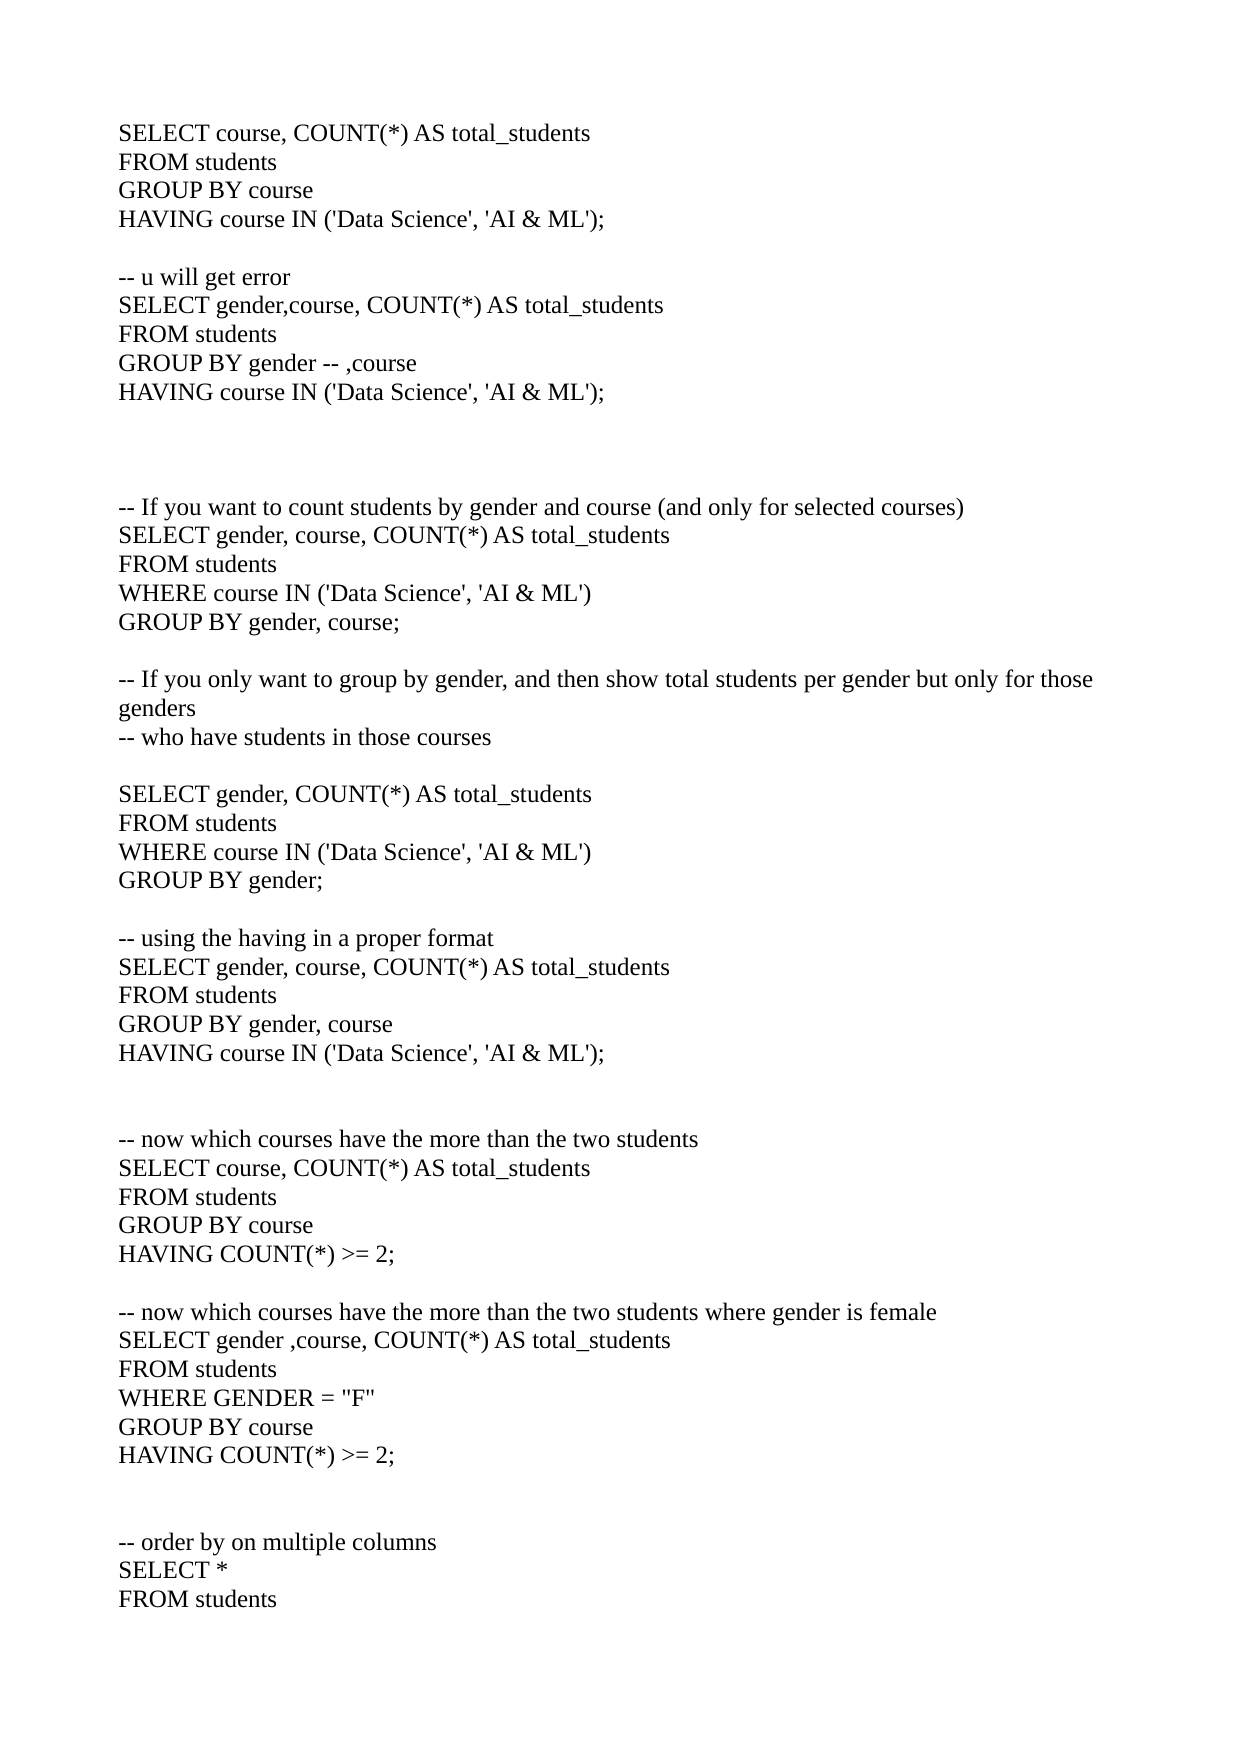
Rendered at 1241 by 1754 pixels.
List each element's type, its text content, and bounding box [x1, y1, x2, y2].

text WHERE GENDER = "F" [118, 1383, 1122, 1412]
text FROM students [118, 1182, 1122, 1211]
text HAVING course IN ('Data Science', 'AI & ML'); [118, 377, 1122, 406]
text -- who have students in those courses [118, 722, 1122, 751]
text GROUP BY gender, course; [118, 607, 1122, 636]
text -- If you want to count students by gender and course (and only for selected courses) [118, 492, 1122, 521]
text FROM students [118, 147, 1122, 176]
text GROUP BY gender, course [118, 1009, 1122, 1038]
text WHERE course IN ('Data Science', 'AI & ML') [118, 837, 1122, 866]
text SELECT gender ,course, COUNT(*) AS total_students [118, 1326, 1122, 1354]
text GROUP BY course [118, 1211, 1122, 1239]
text HAVING COUNT(*) >= 2; [118, 1441, 1122, 1469]
text SELECT course, COUNT(*) AS total_students [118, 1153, 1122, 1182]
text GROUP BY gender; [118, 866, 1122, 894]
text FROM students [118, 981, 1122, 1009]
text FROM students [118, 1584, 1122, 1613]
text SELECT gender,course, COUNT(*) AS total_students [118, 291, 1122, 319]
text SELECT gender, course, COUNT(*) AS total_students [118, 521, 1122, 549]
text GROUP BY course [118, 1412, 1122, 1441]
text HAVING COUNT(*) >= 2; [118, 1239, 1122, 1268]
text SELECT course, COUNT(*) AS total_students [118, 118, 1122, 147]
text HAVING course IN ('Data Science', 'AI & ML'); [118, 1038, 1122, 1067]
text SELECT gender, COUNT(*) AS total_students [118, 779, 1122, 808]
text SELECT gender, course, COUNT(*) AS total_students [118, 952, 1122, 981]
text -- now which courses have the more than the two students where gender is female [118, 1297, 1122, 1326]
text FROM students [118, 549, 1122, 578]
text WHERE course IN ('Data Science', 'AI & ML') [118, 578, 1122, 607]
text -- order by on multiple columns [118, 1527, 1122, 1556]
text -- now which courses have the more than the two students [118, 1124, 1122, 1153]
text SELECT * [118, 1556, 1122, 1584]
text FROM students [118, 319, 1122, 348]
text -- u will get error [118, 262, 1122, 291]
text GROUP BY course [118, 176, 1122, 204]
text HAVING course IN ('Data Science', 'AI & ML'); [118, 204, 1122, 233]
text FROM students [118, 808, 1122, 837]
text -- using the having in a proper format [118, 923, 1122, 952]
text FROM students [118, 1354, 1122, 1383]
text GROUP BY gender -- ,course [118, 348, 1122, 377]
text -- If you only want to group by gender, and then show total students per gender but only for those genders [118, 664, 1122, 722]
